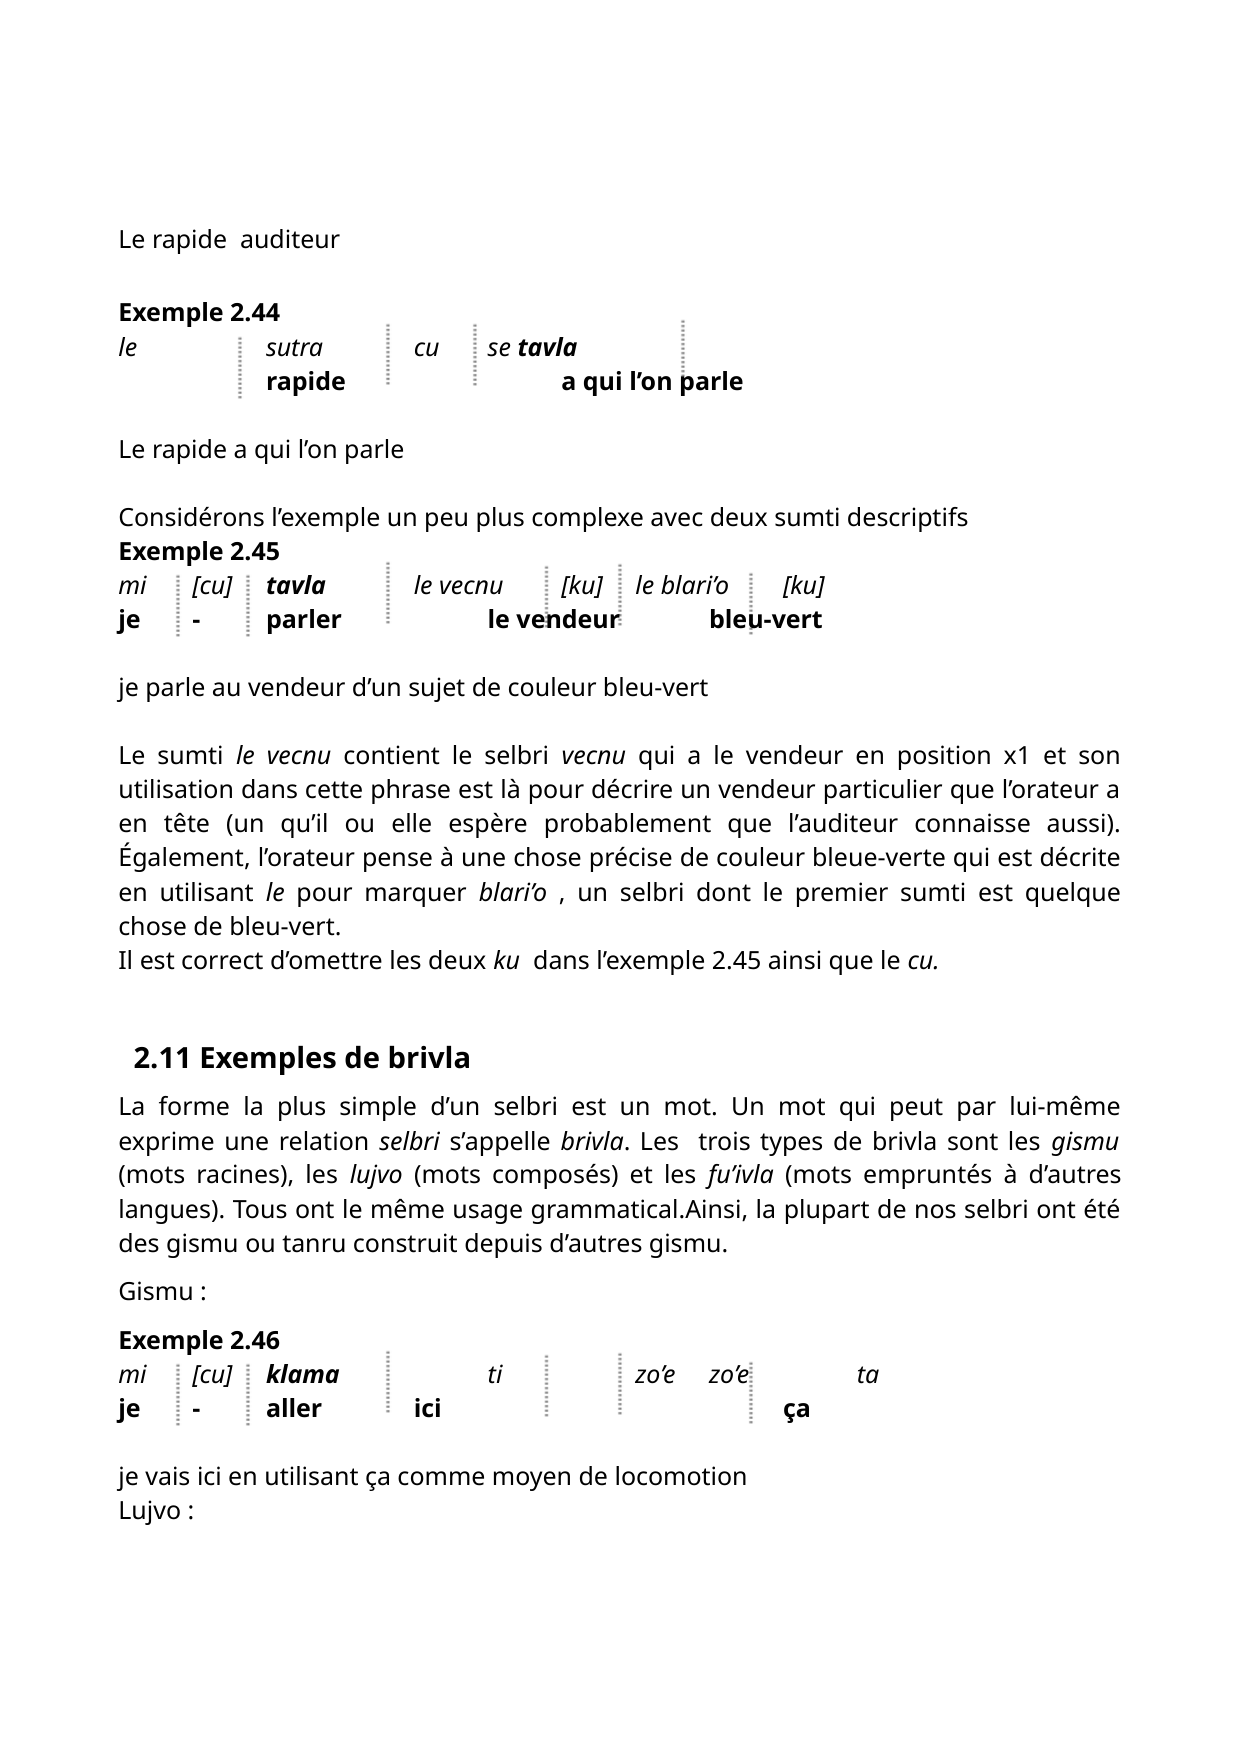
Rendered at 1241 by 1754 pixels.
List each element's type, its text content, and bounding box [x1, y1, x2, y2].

text Considérons l’exemple un peu plus complexe avec deux sumti descriptifs [118, 499, 1122, 533]
picture [612, 558, 630, 630]
text [ku] [761, 568, 1122, 602]
picture [539, 560, 556, 632]
text Le rapide a qui l’on parle [118, 431, 1122, 465]
text Le rapide auditeur [118, 221, 1122, 255]
text Il est correct d’omettre les deux ku dans l’exemple 2.45 ainsi que le cu. [118, 942, 1122, 976]
text le sutra [118, 329, 380, 363]
text cu [398, 329, 467, 363]
text Lujvo : [118, 1493, 1122, 1527]
text rapide a qui l’on parle [249, 363, 1122, 397]
picture [675, 314, 693, 386]
text [ku] [556, 568, 612, 602]
picture [743, 1357, 761, 1428]
text je parle au vendeur d’un sujet de couleur bleu-vert [118, 670, 1122, 704]
text je vais ici en utilisant ça comme moyen de locomotion [118, 1459, 1122, 1493]
text je [118, 1391, 170, 1425]
text Exemple 2.45 [118, 533, 1122, 568]
text mi [cu] klama ti zo’e zo’e ta [118, 1357, 380, 1391]
text le blari’o [630, 568, 743, 602]
picture [380, 318, 398, 389]
text La forme la plus simple d’un selbri est un mot. Un mot qui peut par lui-même exprime une relation selbri s’appelle brivla. Les trois types de brivla sont les gismu (mots racines), les lujvo (mots composés) et les fu’ivla (mots empruntés à d’autres langues). Tous ont le même usage grammatical.Ainsi, la plupart de nos selbri ont été des gismu ou tanru construit depuis d’autres gismu. [118, 1089, 1122, 1259]
text mi [cu] klama ti zo’e zo’e ta [556, 1357, 612, 1391]
picture [380, 1345, 398, 1417]
picture [743, 567, 761, 639]
picture [612, 1347, 630, 1419]
text Le sumti le vecnu contient le selbri vecnu qui a le vendeur en position x1 et son utilisation dans cette phrase est là pour décrire un vendeur particulier que l’orateur a en tête (un qu’il ou elle espère probablement que l’auditeur connaisse aussi). Également, l’orateur pense à une chose précise de couleur bleue-verte qui est décrite en utilisant le pour marquer blari’o , un selbri dont le premier sumti est quelque chose de bleu-vert. [118, 738, 1122, 942]
text je - parler le vendeur bleu-vert [761, 602, 1122, 636]
text le vecnu [398, 568, 539, 602]
text Exemple 2.44 [118, 295, 1122, 329]
picture [380, 556, 398, 628]
text se tavla [485, 329, 675, 363]
text ça [761, 1391, 1122, 1425]
subtitle 2.11 Exemples de brivla [118, 1037, 1122, 1077]
text mi [cu] tavla [118, 568, 380, 602]
picture [241, 1358, 258, 1430]
picture [170, 569, 188, 641]
picture [232, 331, 249, 403]
text - aller ici [258, 1391, 743, 1425]
text [118, 363, 232, 397]
text je - parler le vendeur bleu-vert [188, 602, 241, 636]
text [188, 1391, 241, 1425]
text [693, 329, 1122, 363]
text je - parler le vendeur bleu-vert [118, 602, 170, 636]
text Gismu : [118, 1274, 1122, 1308]
picture [241, 569, 258, 641]
text Exemple 2.46 [118, 1323, 1122, 1357]
text mi [cu] klama ti zo’e zo’e ta [398, 1357, 539, 1391]
picture [467, 318, 485, 390]
text mi [cu] klama ti zo’e zo’e ta [761, 1357, 1122, 1391]
text je - parler le vendeur bleu-vert [258, 602, 743, 636]
text mi [cu] klama ti zo’e zo’e ta [630, 1357, 743, 1391]
picture [170, 1358, 188, 1430]
picture [539, 1349, 556, 1421]
